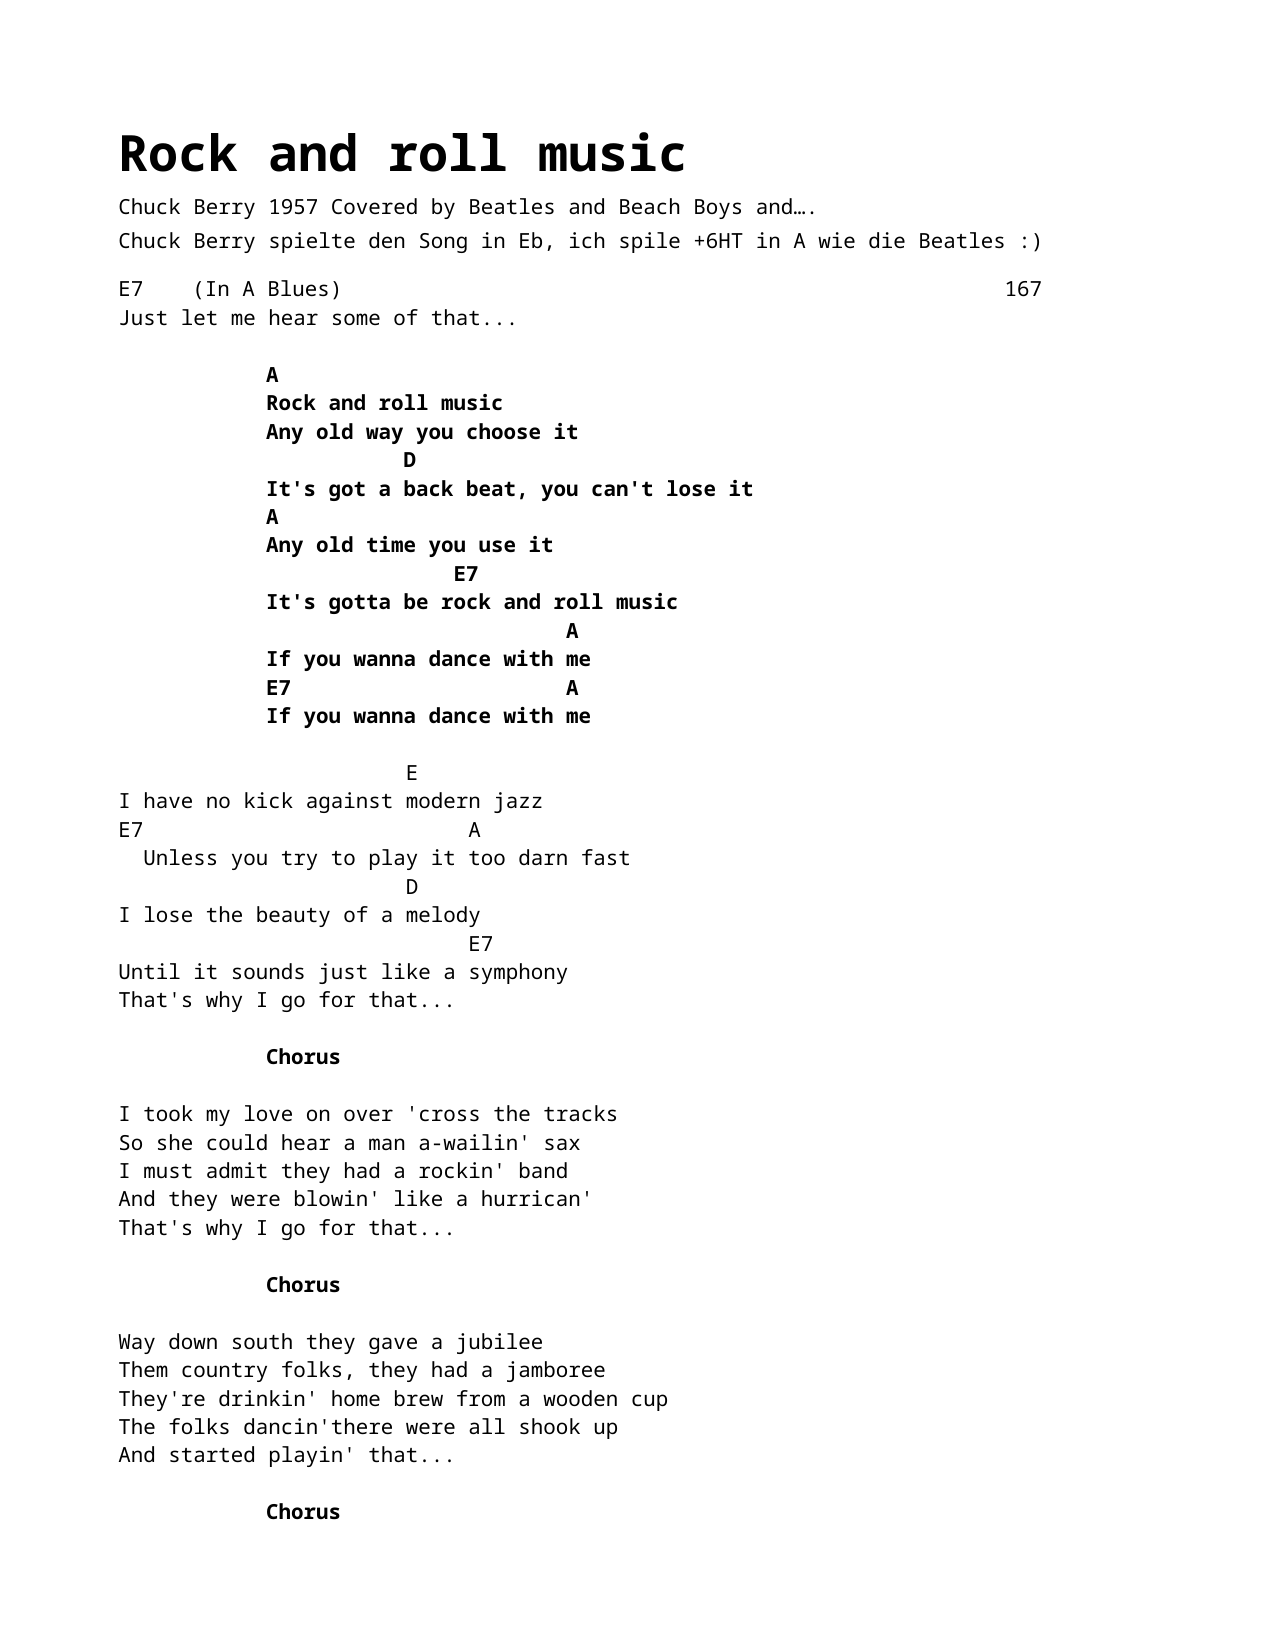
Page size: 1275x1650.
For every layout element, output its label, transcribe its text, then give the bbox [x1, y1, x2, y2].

text E7 [266, 559, 1157, 587]
text If you wanna dance with me [266, 644, 1157, 673]
text That's why I go for that... [118, 1213, 1157, 1241]
text Unless you try to play it too darn fast [118, 843, 1157, 872]
text I lose the beauty of a melody [118, 900, 1157, 929]
text D [266, 445, 1157, 474]
text Rock and roll music [266, 388, 1157, 417]
text That's why I go for that... [118, 986, 1157, 1014]
text E7 A [118, 815, 1157, 843]
text It's gotta be rock and roll music [266, 587, 1157, 616]
text Chorus [118, 1270, 1157, 1298]
text Until it sounds just like a symphony [118, 957, 1157, 986]
text Any old time you use it [266, 531, 1157, 559]
text D [118, 872, 1157, 900]
text And they were blowin' like a hurrican' [118, 1184, 1157, 1213]
text A [266, 360, 1157, 388]
text I took my love on over 'cross the tracks [118, 1099, 1157, 1128]
text The folks dancin'there were all shook up [118, 1412, 1157, 1441]
text A [266, 502, 1157, 531]
text It's got a back beat, you can't lose it [266, 474, 1157, 502]
text Chorus [118, 1042, 1157, 1071]
text A [266, 616, 1157, 644]
text Chorus [118, 1497, 1157, 1526]
text Them country folks, they had a jamboree [118, 1355, 1157, 1384]
text Any old way you choose it [266, 417, 1157, 445]
text So she could hear a man a-wailin' sax [118, 1128, 1157, 1156]
text And started playin' that... [118, 1441, 1157, 1469]
text E7 [118, 929, 1157, 957]
text E7 A [266, 673, 1157, 701]
text I have no kick against modern jazz [118, 786, 1157, 815]
text They're drinkin' home brew from a wooden cup [118, 1384, 1157, 1412]
text E [118, 758, 1157, 786]
text E7 (In A Blues) 167 [118, 274, 1157, 303]
text If you wanna dance with me [266, 701, 1157, 729]
text Just let me hear some of that... [118, 303, 1157, 331]
text I must admit they had a rockin' band [118, 1156, 1157, 1184]
text Rock and roll music Chuck Berry 1957 Covered by Beatles and Beach Boys and…. Chuck Berry spielte den Song in Eb, ich spile +6HT in A wie die Beatles :) [118, 118, 1157, 254]
text Way down south they gave a jubilee [118, 1327, 1157, 1355]
